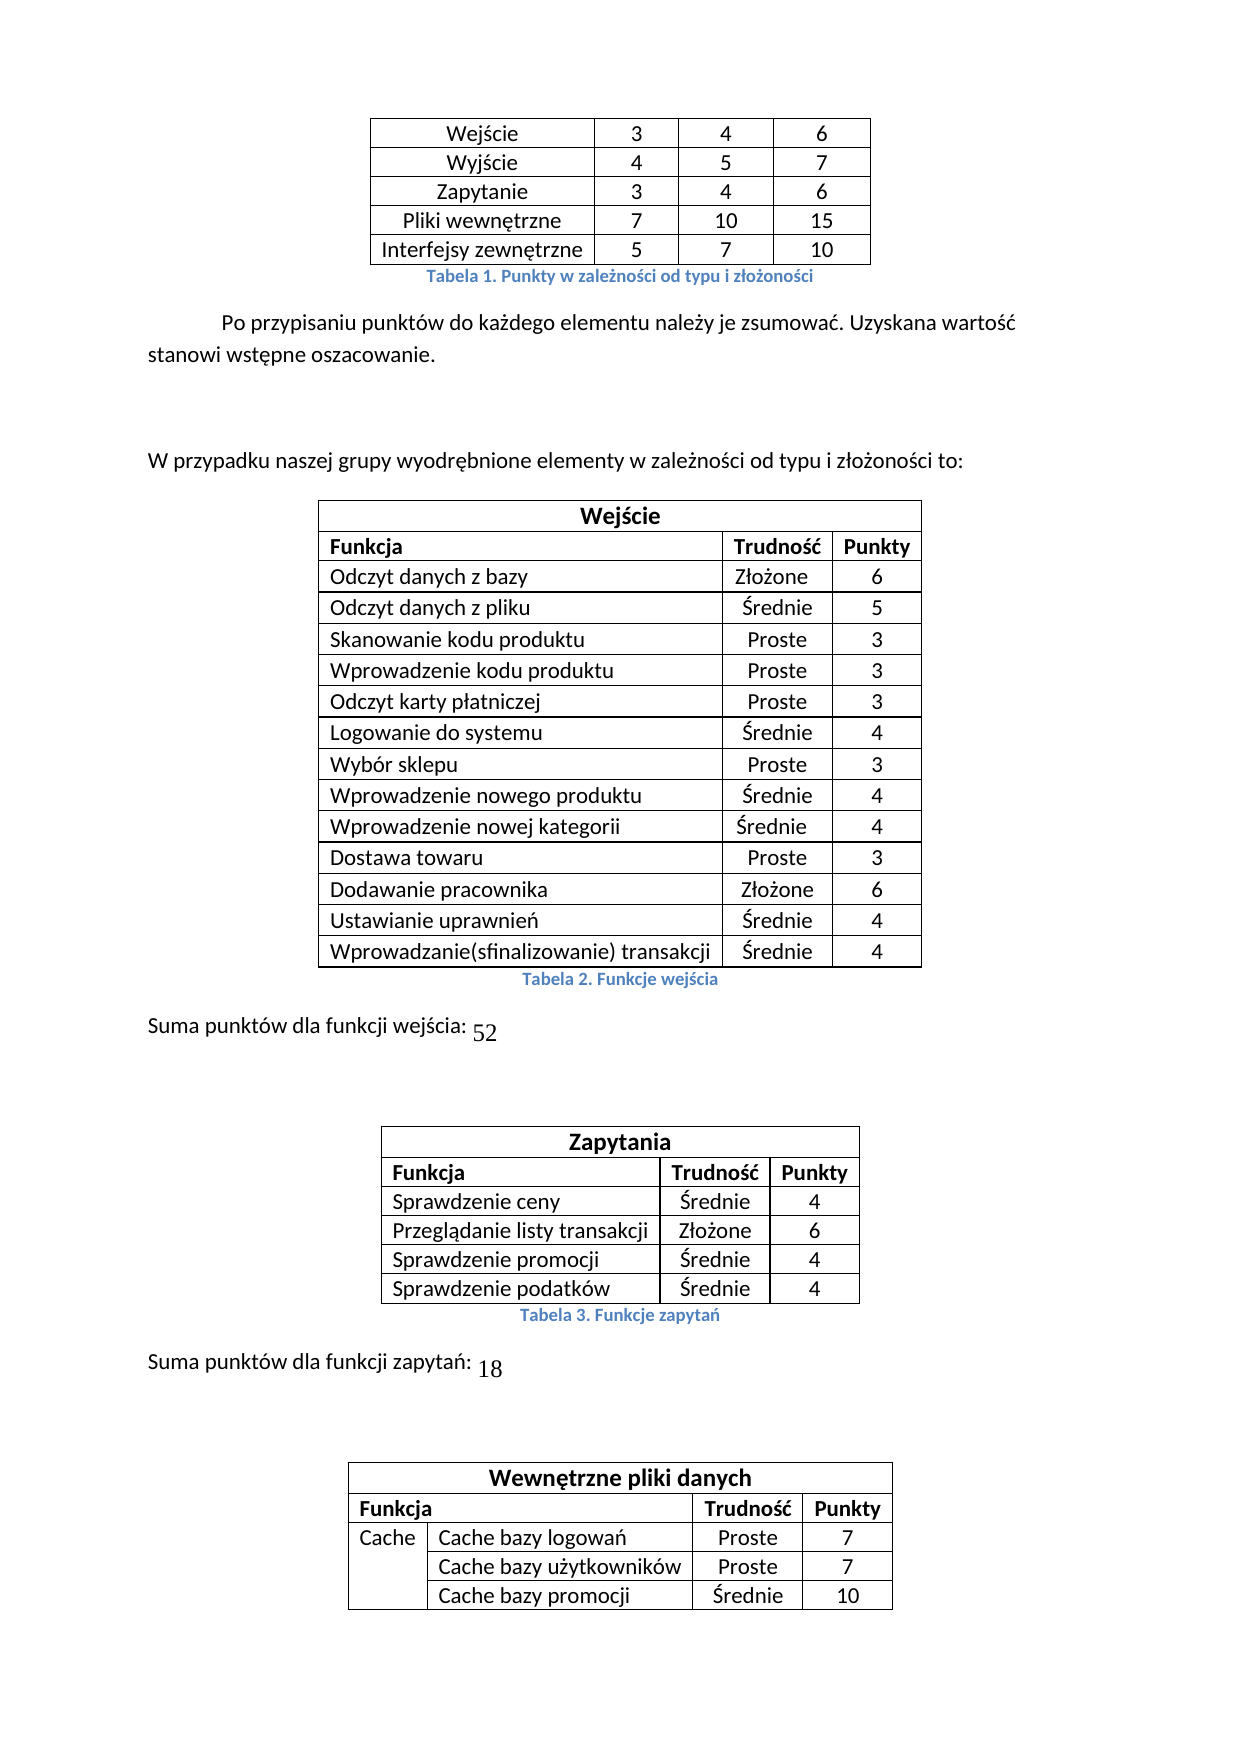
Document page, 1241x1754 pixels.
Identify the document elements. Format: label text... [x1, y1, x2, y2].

table_cell 6 [833, 874, 921, 904]
table_header Wejście [319, 501, 921, 531]
table_cell Przeglądanie listy transakcji [382, 1216, 659, 1244]
table_cell Funkcja [319, 532, 722, 560]
table_cell Cache [349, 1523, 427, 1609]
table_cell 4 [679, 177, 773, 205]
table_cell Proste [723, 624, 832, 654]
table_cell 4 [679, 119, 773, 147]
table_cell Funkcja [349, 1494, 692, 1522]
table_cell 4 [771, 1274, 859, 1302]
table_cell Średnie [693, 1581, 802, 1609]
table_cell Funkcja [382, 1158, 659, 1186]
table_cell Trudność [693, 1494, 802, 1522]
table_cell Trudność [723, 532, 832, 560]
table_cell Proste [723, 655, 832, 685]
table_cell 3 [833, 655, 921, 685]
table_cell 7 [774, 148, 870, 176]
table_cell 7 [679, 235, 773, 263]
table_cell 4 [595, 148, 678, 176]
table_cell 6 [771, 1216, 859, 1244]
table_cell 3 [833, 749, 921, 779]
table_cell Skanowanie kodu produktu [319, 624, 722, 654]
table_cell Dostawa towaru [319, 843, 722, 873]
table_cell Złożone [661, 1216, 769, 1244]
table_cell Średnie [723, 718, 832, 748]
table_cell Złożone [723, 874, 832, 904]
table_cell Średnie [723, 936, 832, 966]
table_header Zapytania [382, 1127, 859, 1157]
table_cell Średnie [661, 1245, 769, 1273]
table_cell Cache bazy logowań [428, 1523, 692, 1551]
table_cell 5 [595, 235, 678, 263]
table_cell Proste [723, 749, 832, 779]
table_cell Dodawanie pracownika [319, 874, 722, 904]
table_cell 4 [771, 1187, 859, 1215]
table_cell Proste [693, 1523, 802, 1551]
table_cell Pliki wewnętrzne [371, 206, 594, 234]
table_cell Średnie [661, 1274, 769, 1302]
table_cell Wprowadzenie nowej kategorii [319, 811, 722, 841]
table_cell 4 [833, 905, 921, 935]
table_cell Cache bazy promocji [428, 1581, 692, 1609]
table_cell Sprawdzenie podatków [382, 1274, 659, 1302]
table_cell Trudność [661, 1158, 769, 1186]
text Suma punktów dla funkcji zapytań: [148, 1347, 1092, 1383]
table_cell Wprowadzanie(sfinalizowanie) transakcji [319, 936, 722, 966]
table_cell 10 [679, 206, 773, 234]
table_cell Średnie [723, 780, 832, 810]
table_cell 3 [595, 119, 678, 147]
table_cell Odczyt danych z pliku [319, 593, 722, 623]
table_cell Sprawdzenie ceny [382, 1187, 659, 1215]
table_cell 3 [595, 177, 678, 205]
table_cell 5 [679, 148, 773, 176]
table_cell Proste [723, 843, 832, 873]
table_cell Punkty [803, 1494, 892, 1522]
table_cell 7 [803, 1523, 892, 1551]
table_cell 5 [833, 593, 921, 623]
table_cell 6 [774, 119, 870, 147]
table_cell Odczyt karty płatniczej [319, 686, 722, 716]
table_cell 3 [833, 843, 921, 873]
table_cell Złożone [723, 561, 832, 591]
table_cell Odczyt danych z bazy [319, 561, 722, 591]
table_cell Punkty [833, 532, 921, 560]
table_header Wewnętrzne pliki danych [349, 1463, 892, 1493]
text W przypadku naszej grupy wyodrębnione elementy w zależności od typu i złożoności to: [148, 446, 1092, 474]
table_cell 15 [774, 206, 870, 234]
text Po przypisaniu punktów do każdego elementu należy je zsumować. Uzyskana wartość stanowi wstępne oszacowanie. [148, 308, 1092, 368]
table_cell Średnie [661, 1187, 769, 1215]
table_cell Średnie [723, 905, 832, 935]
text Suma punktów dla funkcji wejścia: [148, 1011, 1092, 1047]
table_cell 10 [774, 235, 870, 263]
table_cell Sprawdzenie promocji [382, 1245, 659, 1273]
table_cell Proste [693, 1552, 802, 1580]
text Tabela 2. Funkcje wejścia [148, 967, 1092, 990]
table_cell Punkty [771, 1158, 859, 1186]
table_cell 7 [595, 206, 678, 234]
table_cell 3 [833, 686, 921, 716]
table_cell Interfejsy zewnętrzne [371, 235, 594, 263]
table_cell 6 [774, 177, 870, 205]
table_cell Średnie [723, 811, 832, 841]
table_cell Średnie [723, 593, 832, 623]
table_cell 7 [803, 1552, 892, 1580]
table_cell Wprowadzenie kodu produktu [319, 655, 722, 685]
table_cell 4 [833, 811, 921, 841]
table_cell Logowanie do systemu [319, 718, 722, 748]
text Tabela 1. Punkty w zależności od typu i złożoności [148, 264, 1092, 287]
table_cell Ustawianie uprawnień [319, 905, 722, 935]
table_cell 6 [833, 561, 921, 591]
table_cell Wprowadzenie nowego produktu [319, 780, 722, 810]
table_cell 4 [833, 936, 921, 966]
table_cell Wyjście [371, 148, 594, 176]
table_cell Cache bazy użytkowników [428, 1552, 692, 1580]
table_cell 4 [771, 1245, 859, 1273]
table_cell Proste [723, 686, 832, 716]
table_cell 3 [833, 624, 921, 654]
table_cell Zapytanie [371, 177, 594, 205]
table_cell Wybór sklepu [319, 749, 722, 779]
table_cell 4 [833, 718, 921, 748]
table_cell Wejście [371, 119, 594, 147]
text Tabela 3. Funkcje zapytań [148, 1303, 1092, 1326]
table_cell 10 [803, 1581, 892, 1609]
table_cell 4 [833, 780, 921, 810]
